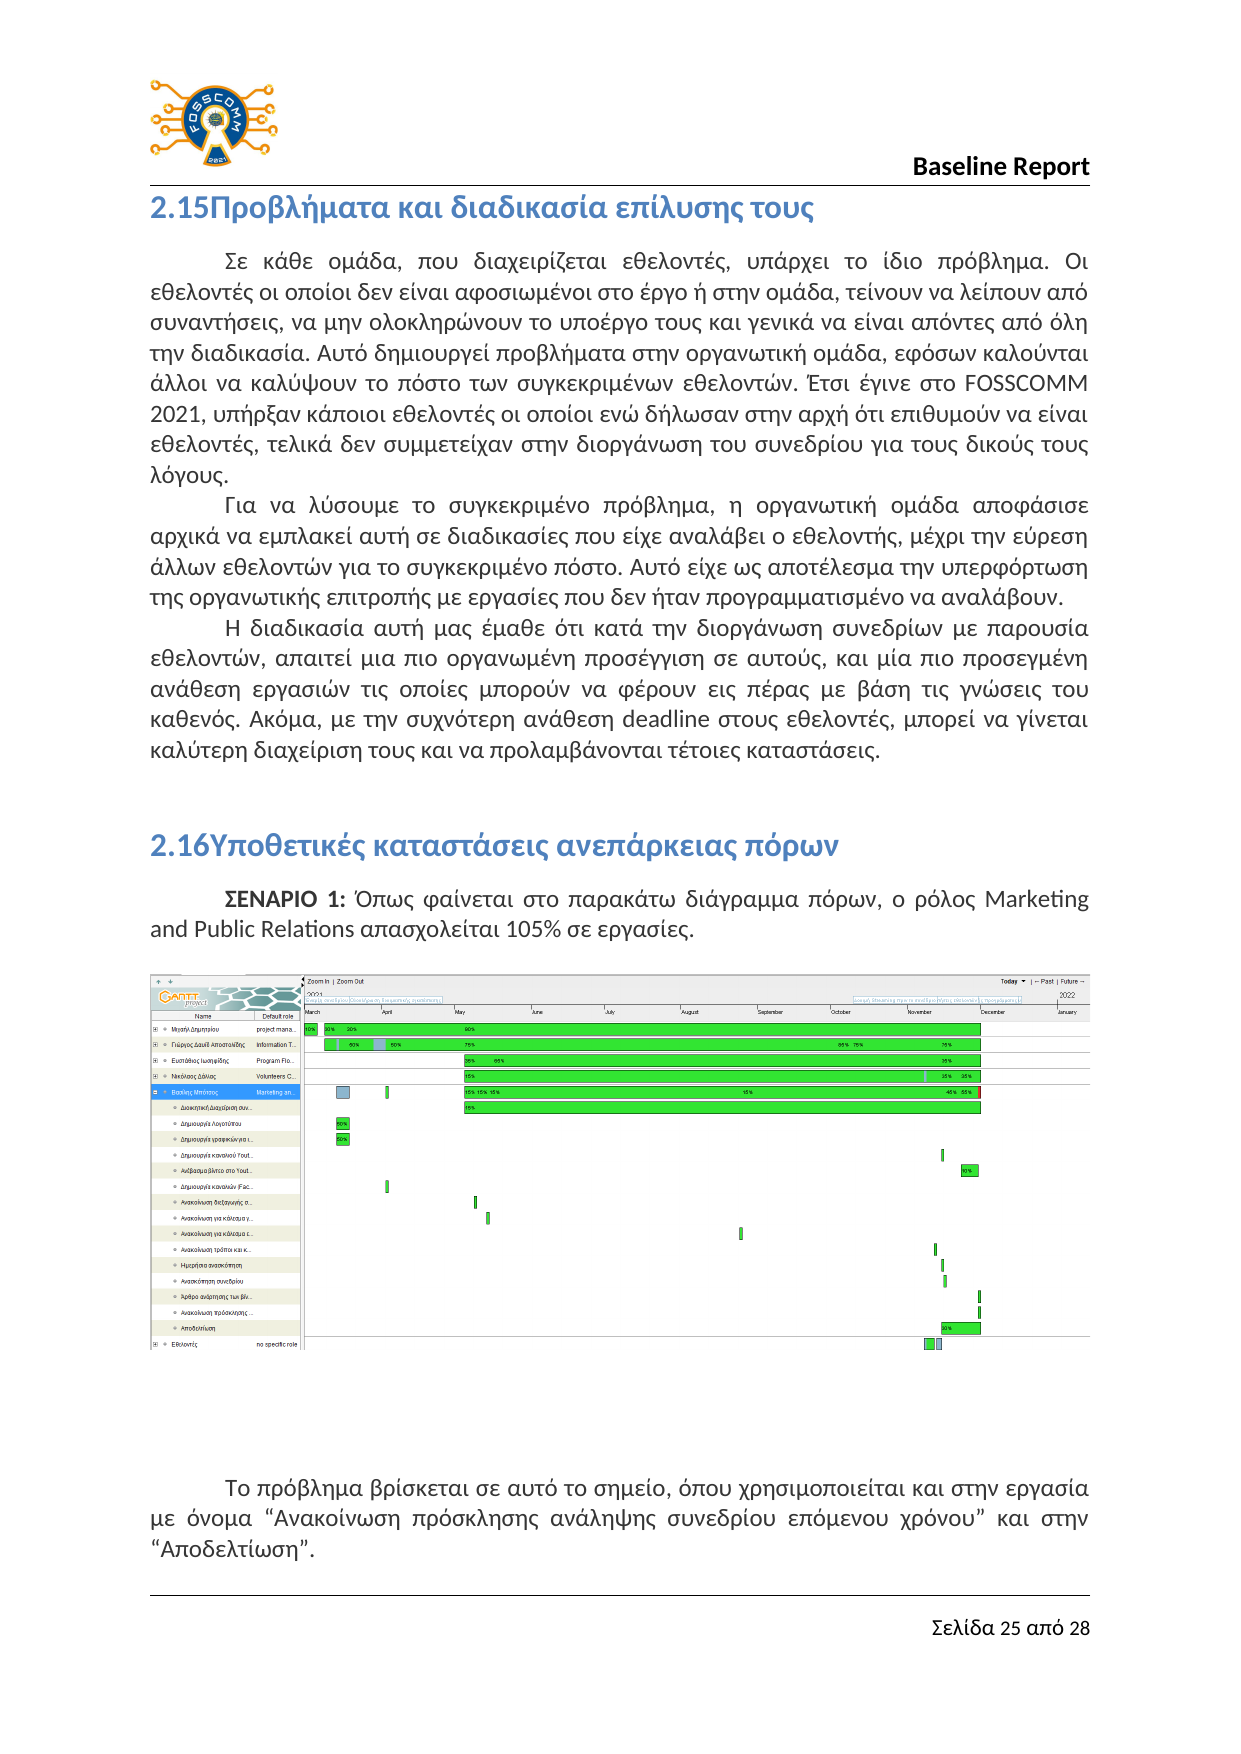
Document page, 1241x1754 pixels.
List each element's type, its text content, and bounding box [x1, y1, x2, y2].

picture [150, 974, 1091, 1350]
text Η διαδικασία αυτή μας έμαθε ότι κατά την διοργάνωση συνεδρίων με παρουσία εθελοντών, απαιτεί μια πιο οργανωμένη προσέγγιση σε αυτούς, και μία πιο προσεγμένη ανάθεση εργασιών τις οποίες μπορούν να φέρουν εις πέρας με βάση τις γνώσεις του καθενός. Ακόμα, με την συχνότερη ανάθεση deadline στους εθελοντές, μπορεί να γίνεται καλύτερη διαχείριση τους και να προλαμβάνονται τέτοιες καταστάσεις. [150, 612, 1090, 764]
picture [150, 73, 278, 176]
text Το πρόβλημα βρίσκεται σε αυτό το σημείο, όπου χρησιμοποιείται και στην εργασία με όνομα “Ανακοίνωση πρόσκλησης ανάληψης συνεδρίου επόμενου χρόνου” και στην “Αποδελτίωση”. [150, 1472, 1090, 1563]
subtitle Προβλήματα και διαδικασία επίλυσης τους [150, 186, 1090, 227]
text Για να λύσουμε το συγκεκριμένο πρόβλημα, η οργανωτική ομάδα αποφάσισε αρχικά να εμπλακεί αυτή σε διαδικασίες που είχε αναλάβει ο εθελοντής, μέχρι την εύρεση άλλων εθελοντών για το συγκεκριμένο πόστο. Αυτό είχε ως αποτέλεσμα την υπερφόρτωση της οργανωτικής επιτροπής με εργασίες που δεν ήταν προγραμματισμένο να αναλάβουν. [150, 490, 1090, 612]
subtitle Υποθετικές καταστάσεις ανεπάρκειας πόρων [150, 824, 1090, 864]
text ΣΕΝΆΡΙΟ 1: Όπως φαίνεται στο παρακάτω διάγραμμα πόρων, ο ρόλος Marketing and Public Relations απασχολείται 105% σε εργασίες. [150, 883, 1090, 944]
text Σε κάθε ομάδα, που διαχειρίζεται εθελοντές, υπάρχει το ίδιο πρόβλημα. Οι εθελοντές οι οποίοι δεν είναι αφοσιωμένοι στο έργο ή στην ομάδα, τείνουν να λείπουν από συναντήσεις, να μην ολοκληρώνουν το υποέργο τους και γενικά να είναι απόντες από όλη την διαδικασία. Αυτό δημιουργεί προβλήματα στην οργανωτική ομάδα, εφόσων καλούνται άλλοι να καλύψουν το πόστο των συγκεκριμένων εθελοντών. Έτσι έγινε στο FOSSCOMM 2021, υπήρξαν κάποιοι εθελοντές οι οποίοι ενώ δήλωσαν στην αρχή ότι επιθυμούν να είναι εθελοντές, τελικά δεν συμμετείχαν στην διοργάνωση του συνεδρίου για τους δικούς τους λόγους. [150, 246, 1090, 490]
